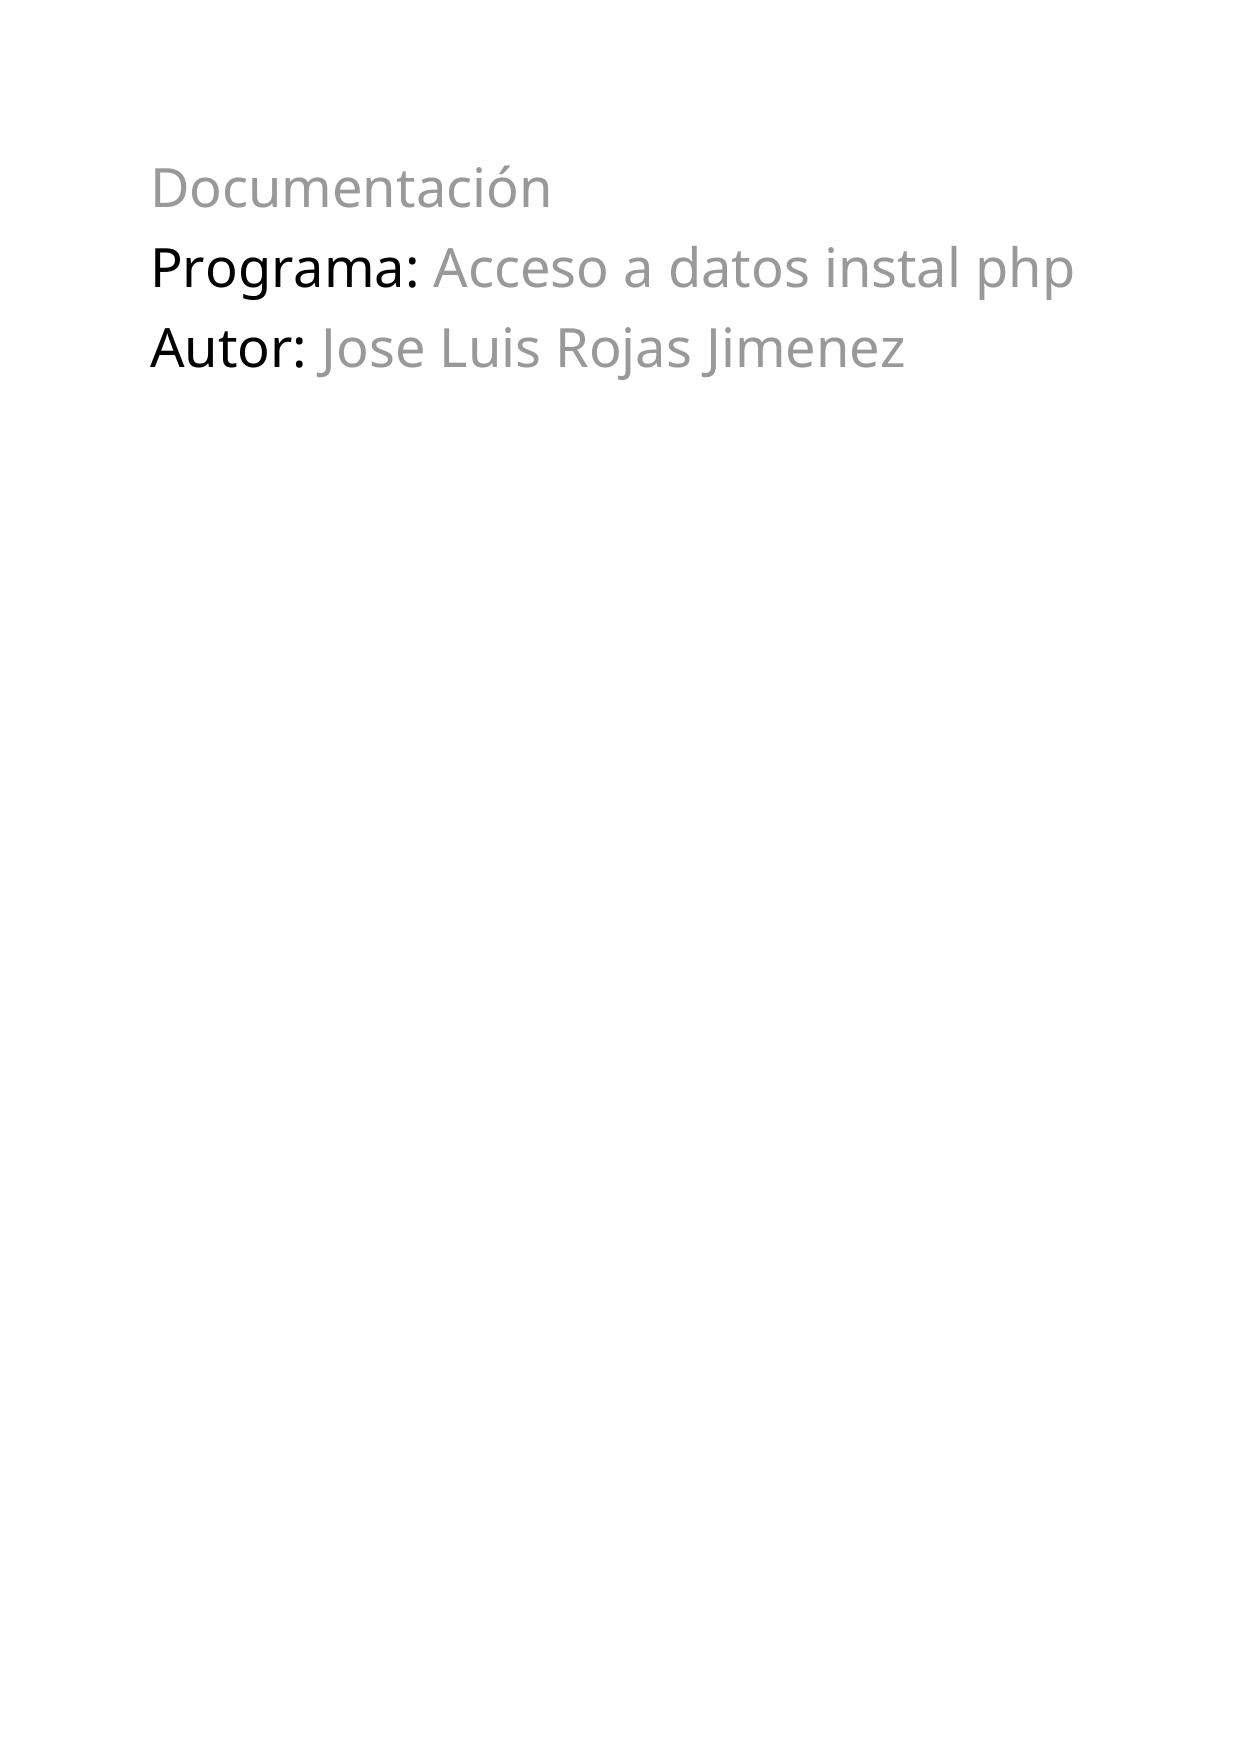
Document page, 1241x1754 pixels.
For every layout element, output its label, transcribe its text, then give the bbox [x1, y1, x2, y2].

title Autor: Jose Luis Rojas Jimenez [150, 310, 1090, 384]
title Documentación [150, 150, 1090, 224]
title Programa: Acceso a datos instal php [150, 230, 1090, 304]
